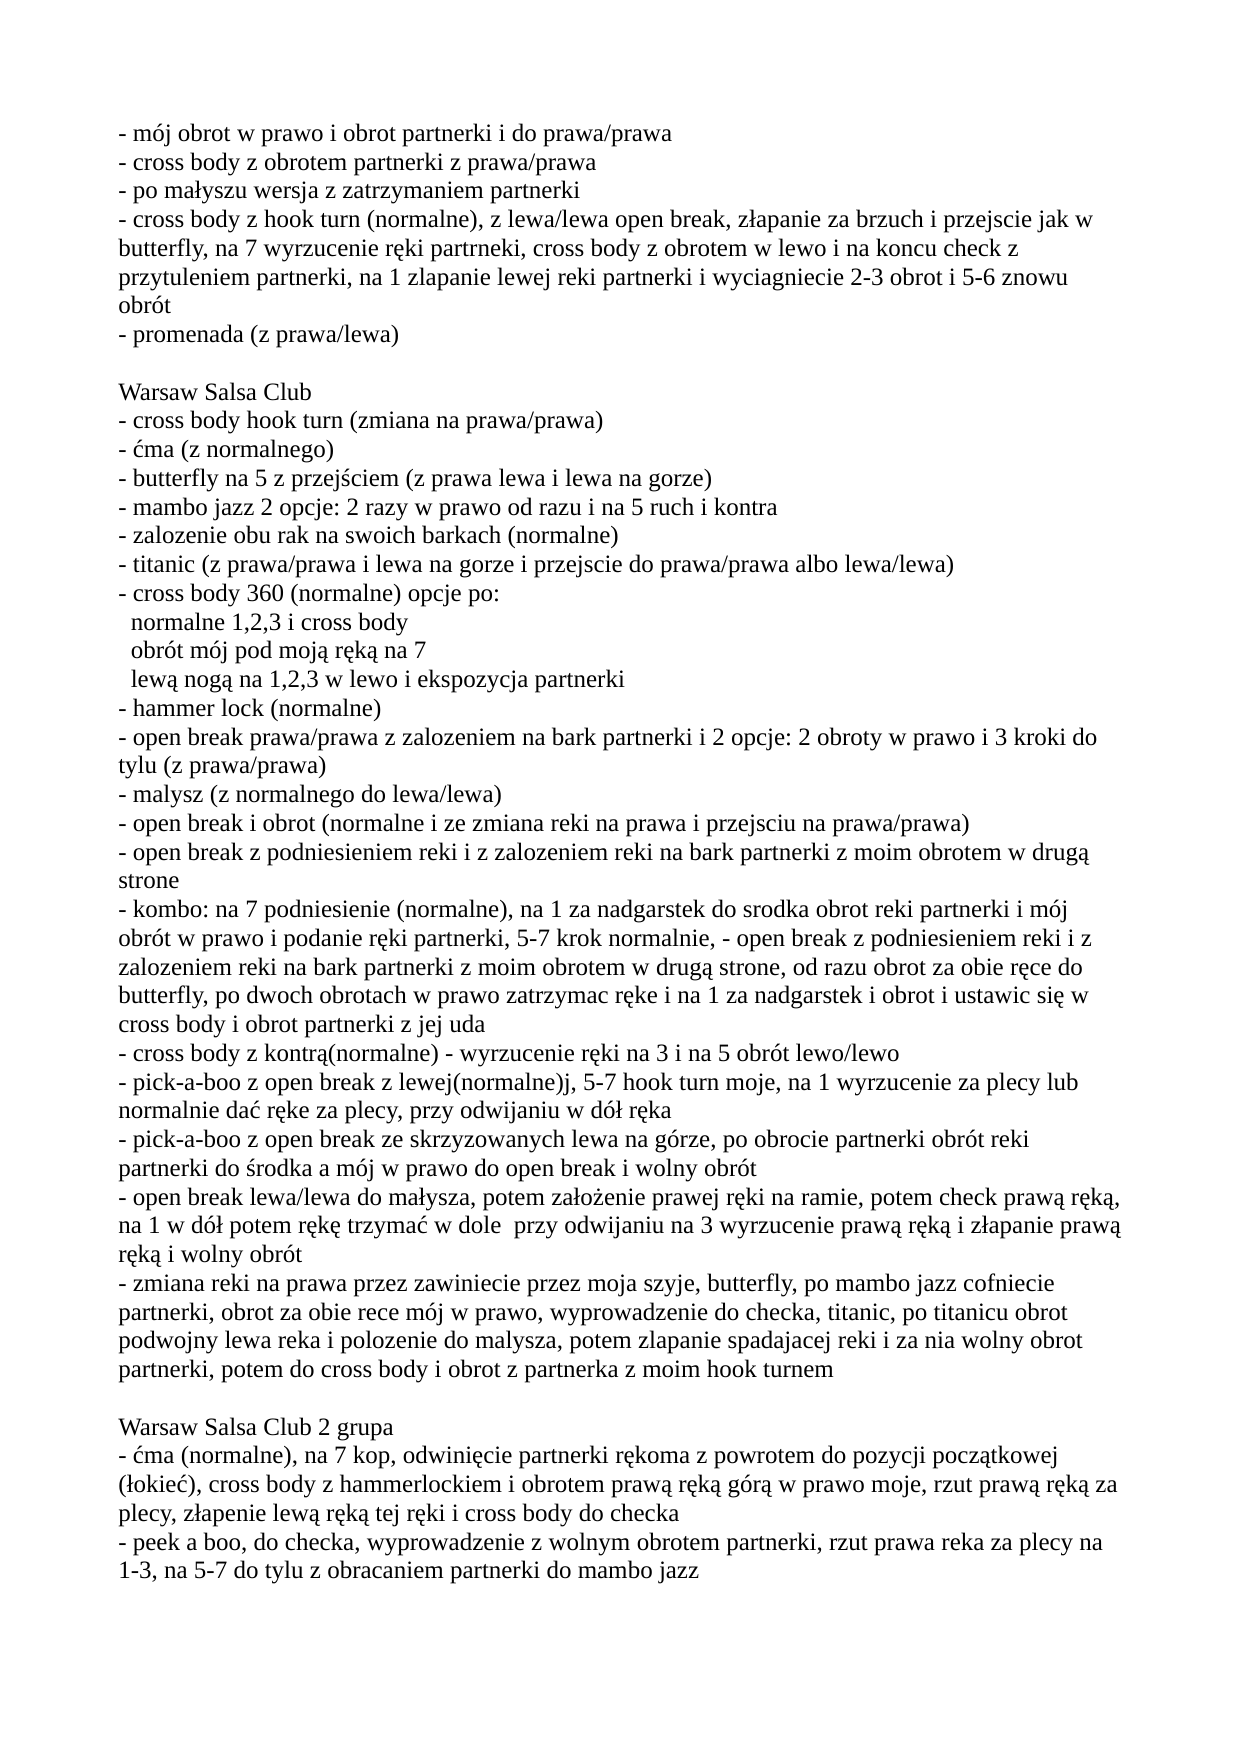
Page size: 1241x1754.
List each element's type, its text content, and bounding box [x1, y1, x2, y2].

text - kombo: na 7 podniesienie (normalne), na 1 za nadgarstek do srodka obrot reki partnerki i mój obrót w prawo i podanie ręki partnerki, 5-7 krok normalnie, - open break z podniesieniem reki i z zalozeniem reki na bark partnerki z moim obrotem w drugą strone, od razu obrot za obie ręce do butterfly, po dwoch obrotach w prawo zatrzymac ręke i na 1 za nadgarstek i obrot i ustawic się w cross body i obrot partnerki z jej uda [118, 894, 1122, 1038]
text - open break i obrot (normalne i ze zmiana reki na prawa i przejsciu na prawa/prawa) [118, 808, 1122, 837]
text - open break z podniesieniem reki i z zalozeniem reki na bark partnerki z moim obrotem w drugą strone [118, 837, 1122, 894]
text - ćma (normalne), na 7 kop, odwinięcie partnerki rękoma z powrotem do pozycji początkowej (łokieć), cross body z hammerlockiem i obrotem prawą ręką górą w prawo moje, rzut prawą ręką za plecy, złapenie lewą ręką tej ręki i cross body do checka [118, 1441, 1122, 1527]
text - zmiana reki na prawa przez zawiniecie przez moja szyje, butterfly, po mambo jazz cofniecie partnerki, obrot za obie rece mój w prawo, wyprowadzenie do checka, titanic, po titanicu obrot podwojny lewa reka i polozenie do malysza, potem zlapanie spadajacej reki i za nia wolny obrot partnerki, potem do cross body i obrot z partnerka z moim hook turnem [118, 1268, 1122, 1383]
text - ćma (z normalnego) [118, 434, 1122, 463]
text - open break prawa/prawa z zalozeniem na bark partnerki i 2 opcje: 2 obroty w prawo i 3 kroki do tylu (z prawa/prawa) [118, 722, 1122, 779]
text - butterfly na 5 z przejściem (z prawa lewa i lewa na gorze) [118, 463, 1122, 492]
text Warsaw Salsa Club [118, 377, 1122, 406]
text - cross body 360 (normalne) opcje po: [118, 578, 1122, 607]
text - cross body z kontrą(normalne) - wyrzucenie ręki na 3 i na 5 obrót lewo/lewo [118, 1038, 1122, 1067]
text - malysz (z normalnego do lewa/lewa) [118, 779, 1122, 808]
text obrót mój pod moją ręką na 7 [118, 636, 1122, 664]
text - peek a boo, do checka, wyprowadzenie z wolnym obrotem partnerki, rzut prawa reka za plecy na 1-3, na 5-7 do tylu z obracaniem partnerki do mambo jazz [118, 1527, 1122, 1584]
text - titanic (z prawa/prawa i lewa na gorze i przejscie do prawa/prawa albo lewa/lewa) [118, 549, 1122, 578]
text - open break lewa/lewa do małysza, potem założenie prawej ręki na ramie, potem check prawą ręką, na 1 w dół potem rękę trzymać w dole przy odwijaniu na 3 wyrzucenie prawą ręką i złapanie prawą ręką i wolny obrót [118, 1182, 1122, 1268]
text - po małyszu wersja z zatrzymaniem partnerki [118, 176, 1122, 204]
text - mój obrot w prawo i obrot partnerki i do prawa/prawa [118, 118, 1122, 147]
text - cross body z hook turn (normalne), z lewa/lewa open break, złapanie za brzuch i przejscie jak w butterfly, na 7 wyrzucenie ręki partrneki, cross body z obrotem w lewo i na koncu check z przytuleniem partnerki, na 1 zlapanie lewej reki partnerki i wyciagniecie 2-3 obrot i 5-6 znowu obrót [118, 204, 1122, 319]
text - cross body hook turn (zmiana na prawa/prawa) [118, 406, 1122, 434]
text - pick-a-boo z open break ze skrzyzowanych lewa na górze, po obrocie partnerki obrót reki partnerki do środka a mój w prawo do open break i wolny obrót [118, 1124, 1122, 1182]
text lewą nogą na 1,2,3 w lewo i ekspozycja partnerki [118, 664, 1122, 693]
text - mambo jazz 2 opcje: 2 razy w prawo od razu i na 5 ruch i kontra [118, 492, 1122, 521]
text - hammer lock (normalne) [118, 693, 1122, 722]
text - pick-a-boo z open break z lewej(normalne)j, 5-7 hook turn moje, na 1 wyrzucenie za plecy lub normalnie dać ręke za plecy, przy odwijaniu w dół ręka [118, 1067, 1122, 1124]
text - zalozenie obu rak na swoich barkach (normalne) [118, 521, 1122, 549]
text - cross body z obrotem partnerki z prawa/prawa [118, 147, 1122, 176]
text normalne 1,2,3 i cross body [118, 607, 1122, 636]
text - promenada (z prawa/lewa) [118, 319, 1122, 348]
text Warsaw Salsa Club 2 grupa [118, 1412, 1122, 1441]
